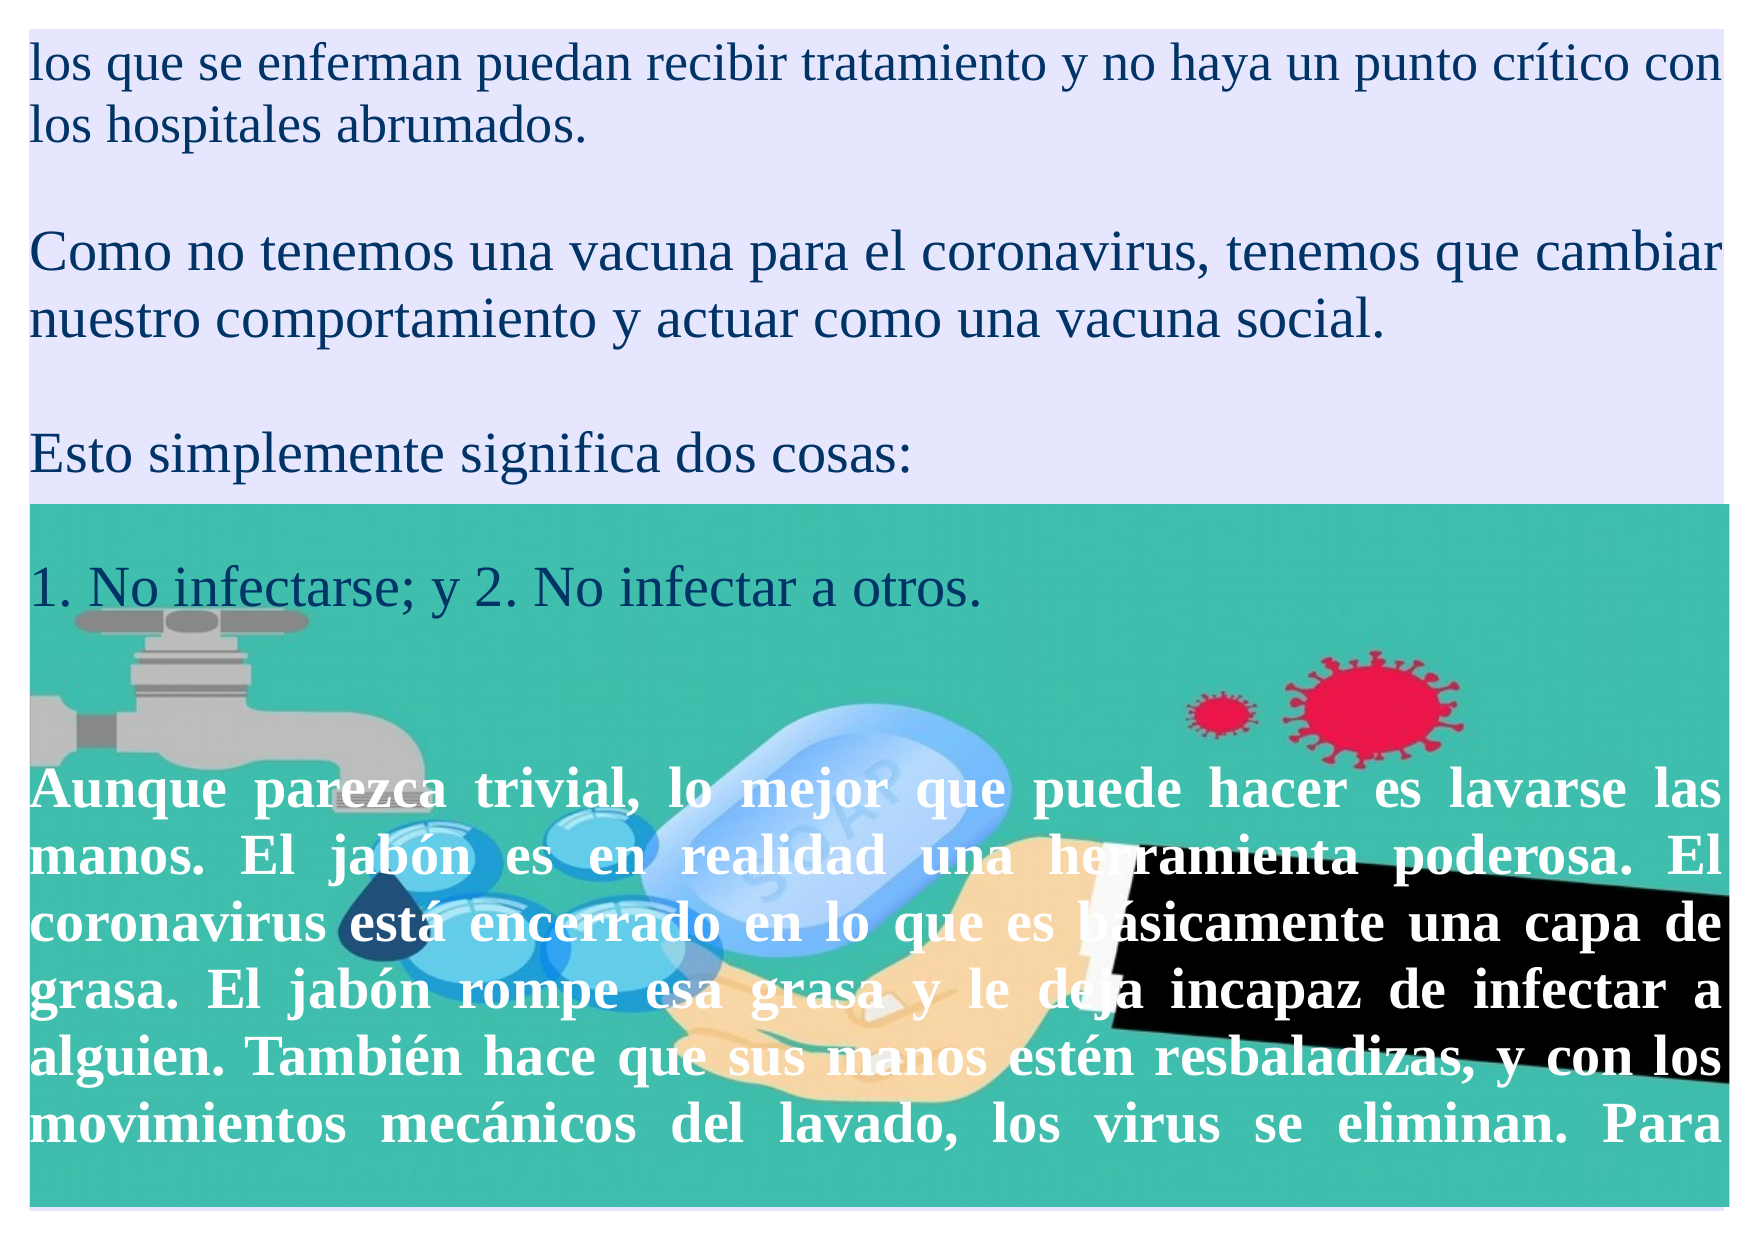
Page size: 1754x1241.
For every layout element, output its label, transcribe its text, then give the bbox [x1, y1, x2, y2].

text los que se enferman puedan recibir tratamiento y no haya un punto crítico con los hospitales abrumados. [29, 29, 1724, 154]
text Esto simplemente significa dos cosas: [29, 418, 1724, 485]
picture [30, 504, 1730, 1207]
text Como no tenemos una vacuna para el coronavirus, tenemos que cambiar nuestro comportamiento y actuar como una vacuna social. [29, 216, 1724, 351]
picture [41, 775, 53, 791]
